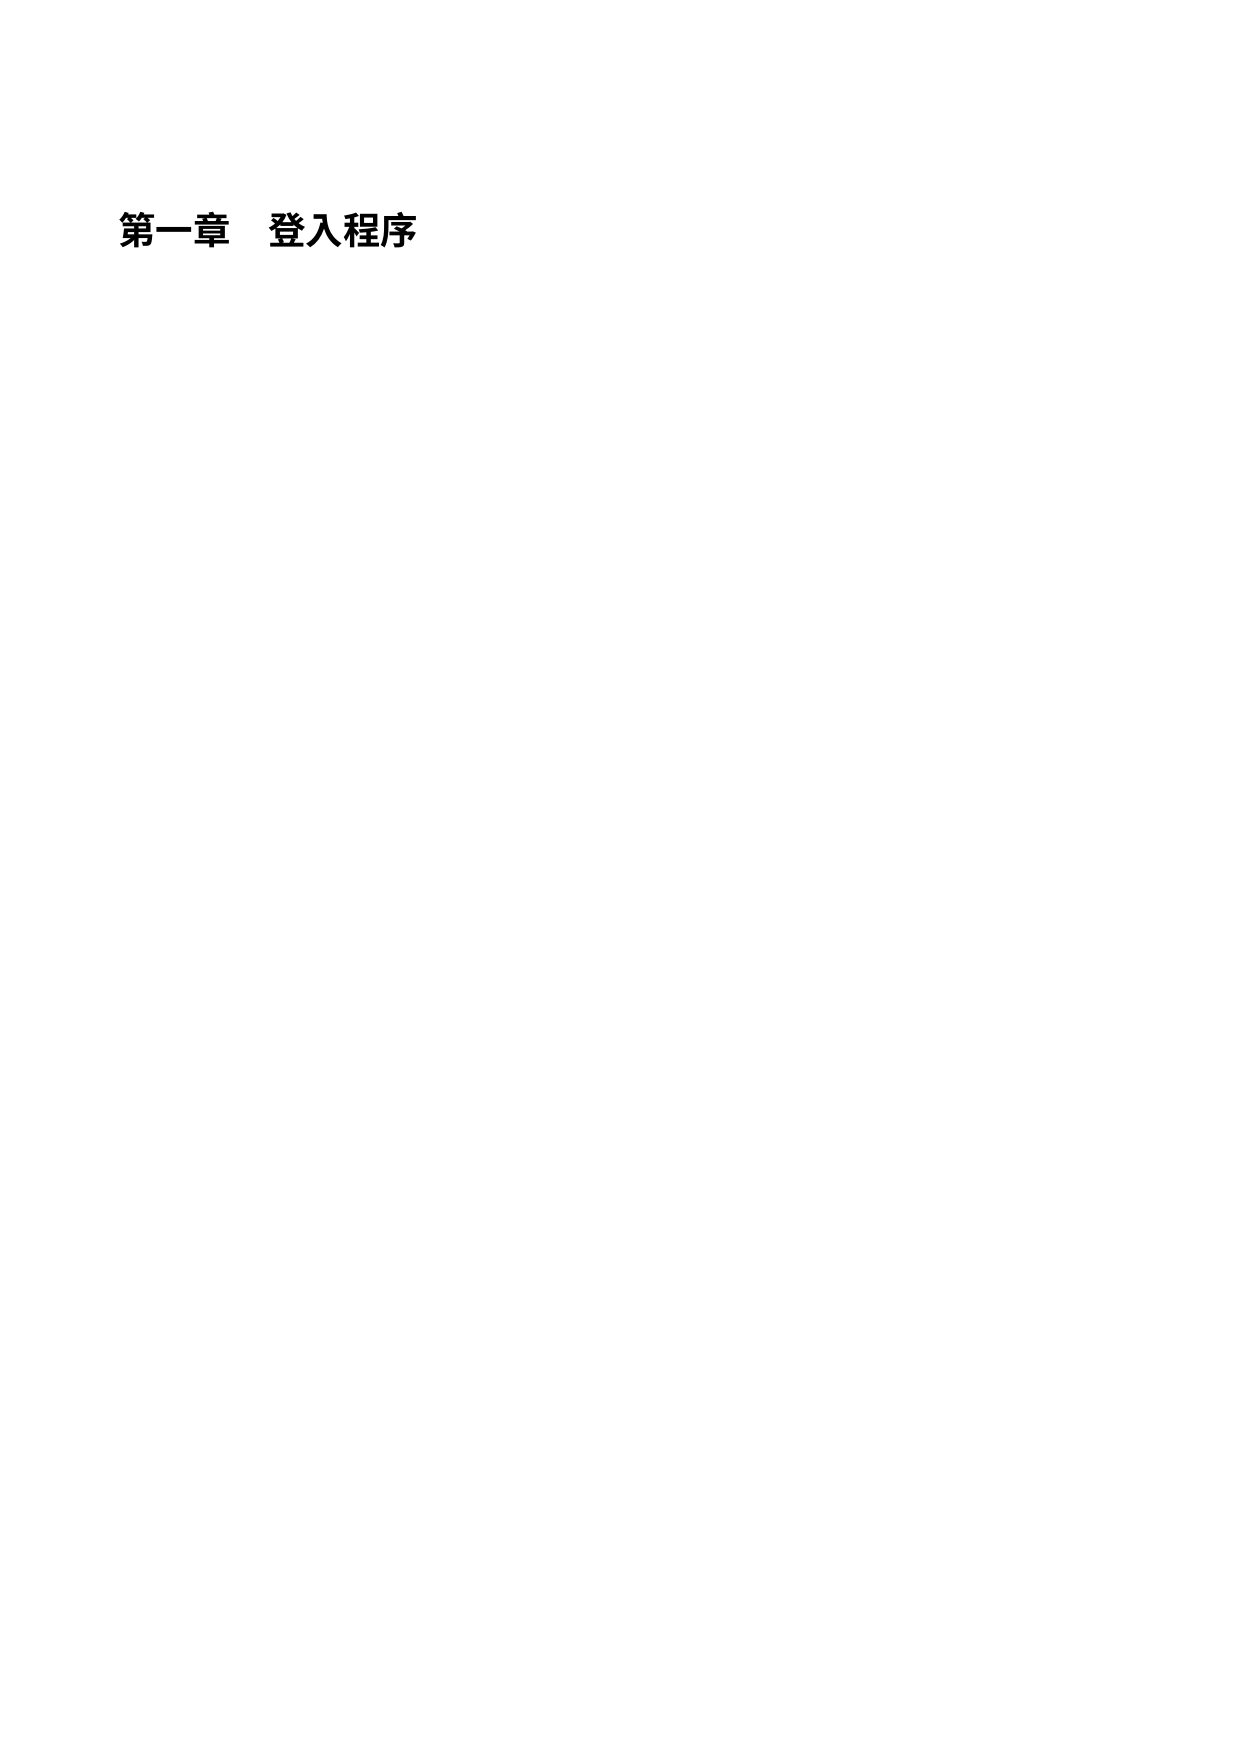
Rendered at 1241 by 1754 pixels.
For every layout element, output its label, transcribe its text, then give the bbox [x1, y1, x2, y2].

subtitle 第一章 登入程序 [118, 201, 1122, 255]
